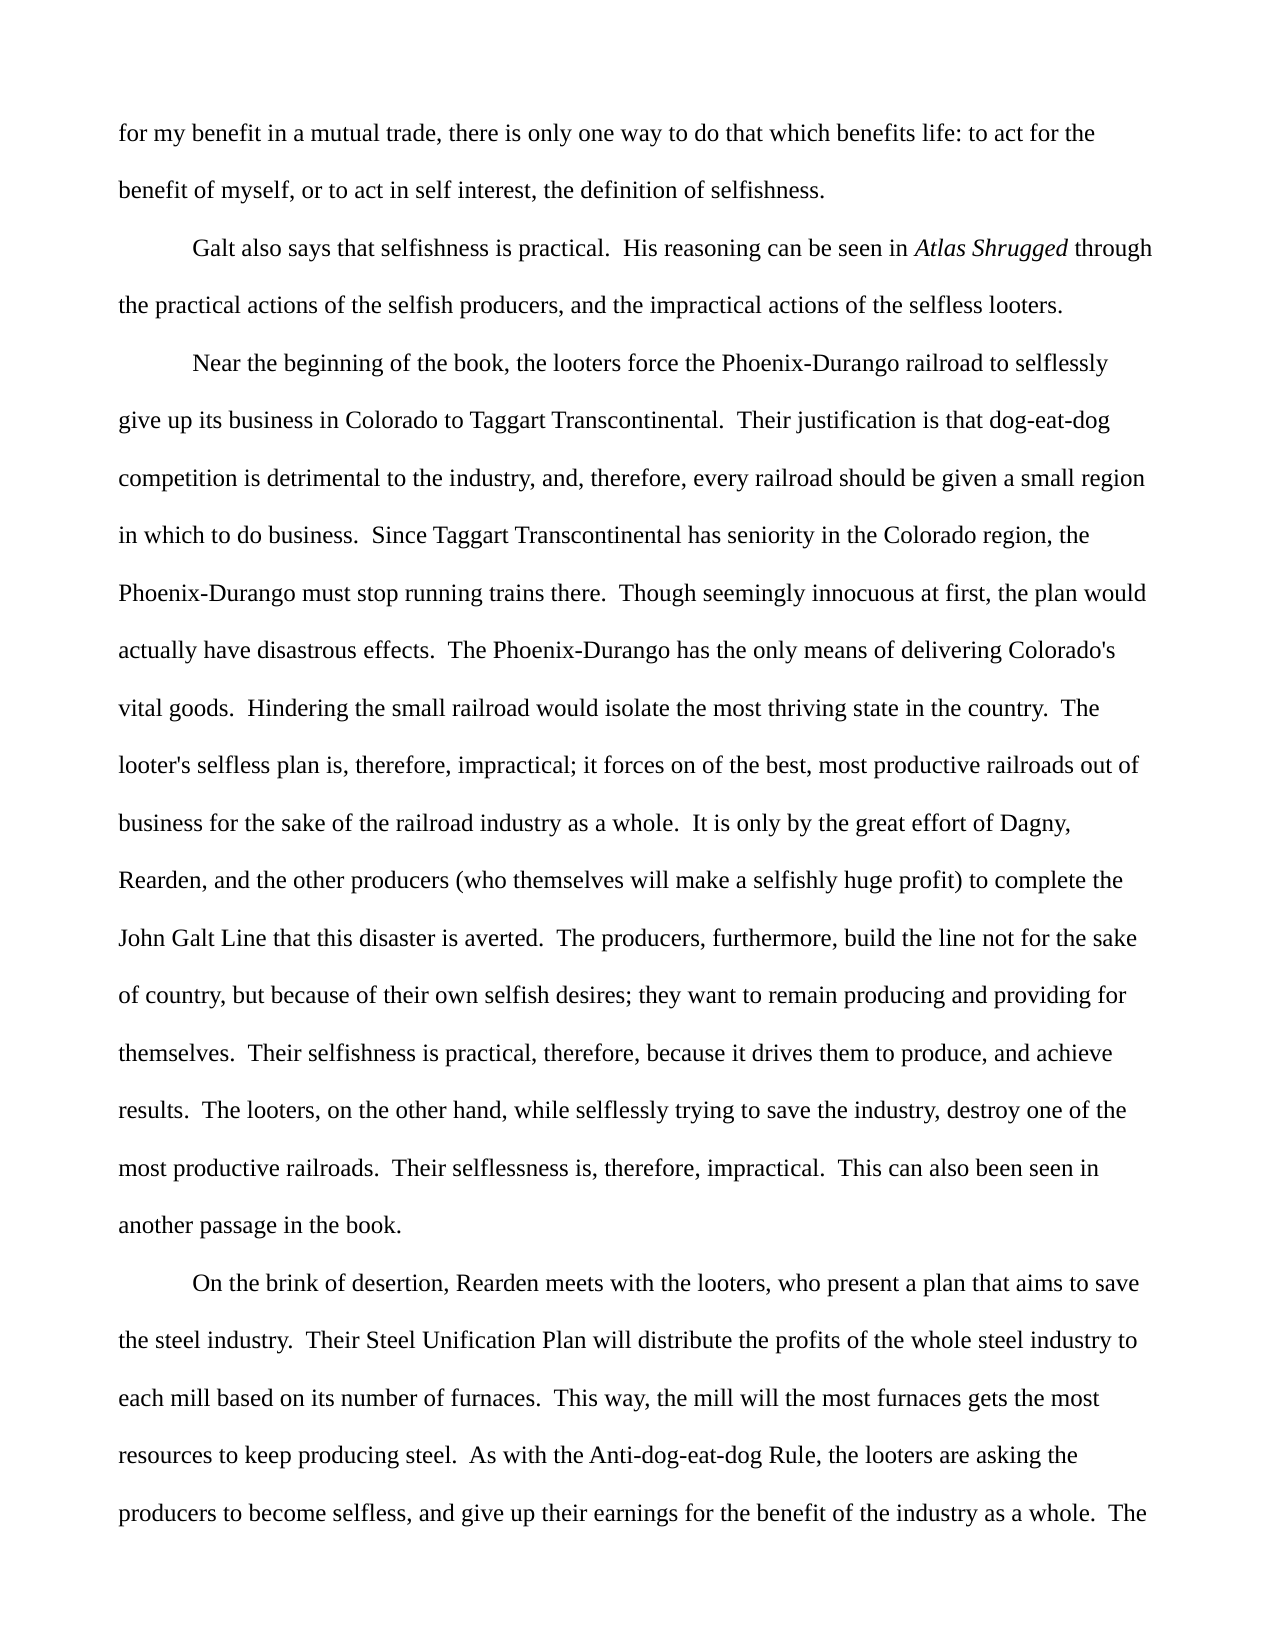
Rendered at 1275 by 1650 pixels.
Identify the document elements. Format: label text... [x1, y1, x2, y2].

text Galt also says that selfishness is practical. His reasoning can be seen in Atlas Shrugged through the practical actions of the selfish producers, and the impractical actions of the selfless looters. [118, 233, 1157, 319]
text On the brink of desertion, Rearden meets with the looters, who present a plan that aims to save the steel industry. Their Steel Unification Plan will distribute the profits of the whole steel industry to each mill based on its number of furnaces. This way, the mill will the most furnaces gets the most resources to keep producing steel. As with the Anti-dog-eat-dog Rule, the looters are asking the producers to become selfless, and give up their earnings for the benefit of the industry as a whole. The [118, 1268, 1157, 1527]
text Near the beginning of the book, the looters force the Phoenix-Durango railroad to selflessly give up its business in Colorado to Taggart Transcontinental. Their justification is that dog-eat-dog competition is detrimental to the industry, and, therefore, every railroad should be given a small region in which to do business. Since Taggart Transcontinental has seniority in the Colorado region, the Phoenix-Durango must stop running trains there. Though seemingly innocuous at first, the plan would actually have disastrous effects. The Phoenix-Durango has the only means of delivering Colorado's vital goods. Hindering the small railroad would isolate the most thriving state in the country. The looter's selfless plan is, therefore, impractical; it forces on of the best, most productive railroads out of business for the sake of the railroad industry as a whole. It is only by the great effort of Dagny, Rearden, and the other producers (who themselves will make a selfishly huge profit) to complete the John Galt Line that this disaster is averted. The producers, furthermore, build the line not for the sake of country, but because of their own selfish desires; they want to remain producing and providing for themselves. Their selfishness is practical, therefore, because it drives them to produce, and achieve results. The looters, on the other hand, while selflessly trying to save the industry, destroy one of the most productive railroads. Their selflessness is, therefore, impractical. This can also been seen in another passage in the book. [118, 348, 1157, 1239]
text for my benefit in a mutual trade, there is only one way to do that which benefits life: to act for the benefit of myself, or to act in self interest, the definition of selfishness. [118, 118, 1157, 204]
